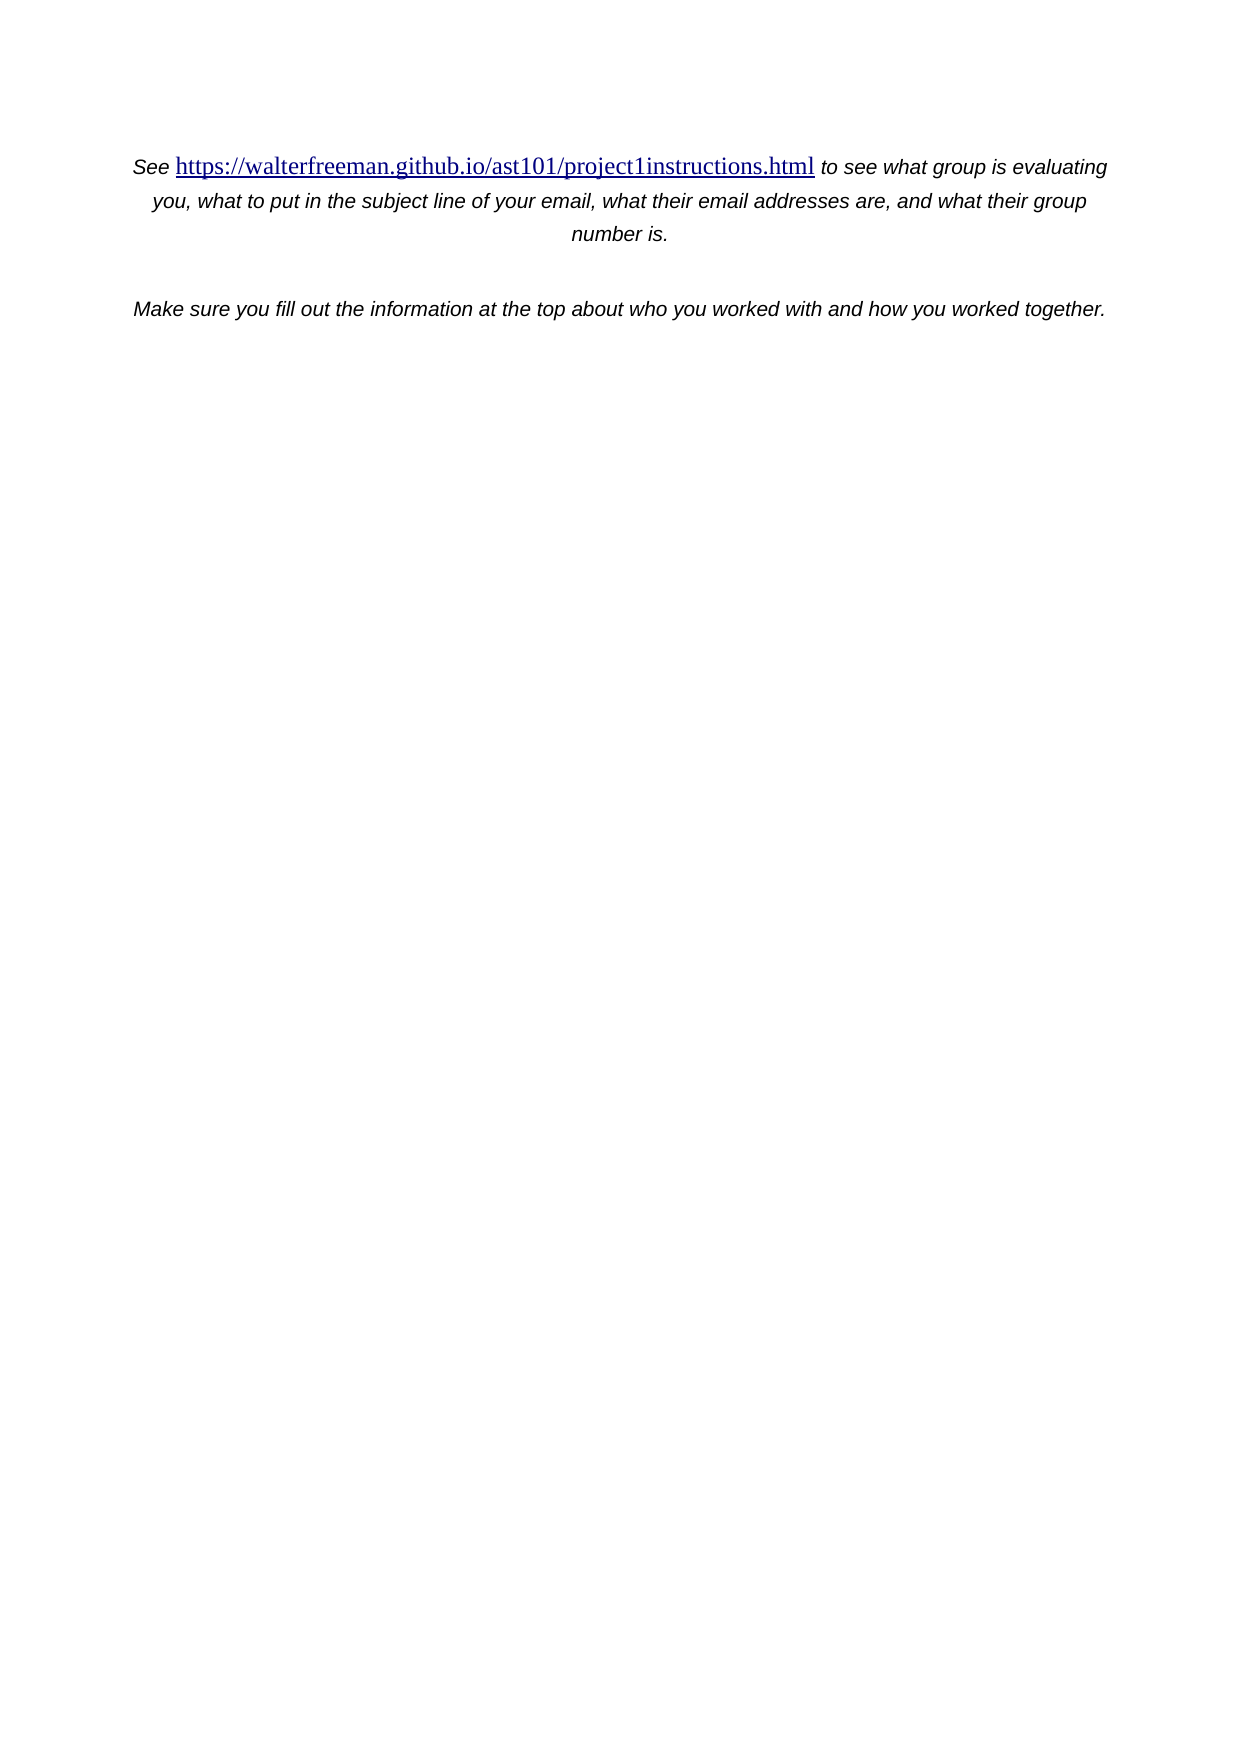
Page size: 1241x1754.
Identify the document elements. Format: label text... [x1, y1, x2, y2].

text Make sure you fill out the information at the top about who you worked with and how you worked together. [118, 297, 1122, 361]
text See https://walterfreeman.github.io/ast101/project1instructions.html to see what group is evaluating you, what to put in the subject line of your email, what their email addresses are, and what their group number is. [118, 151, 1122, 246]
